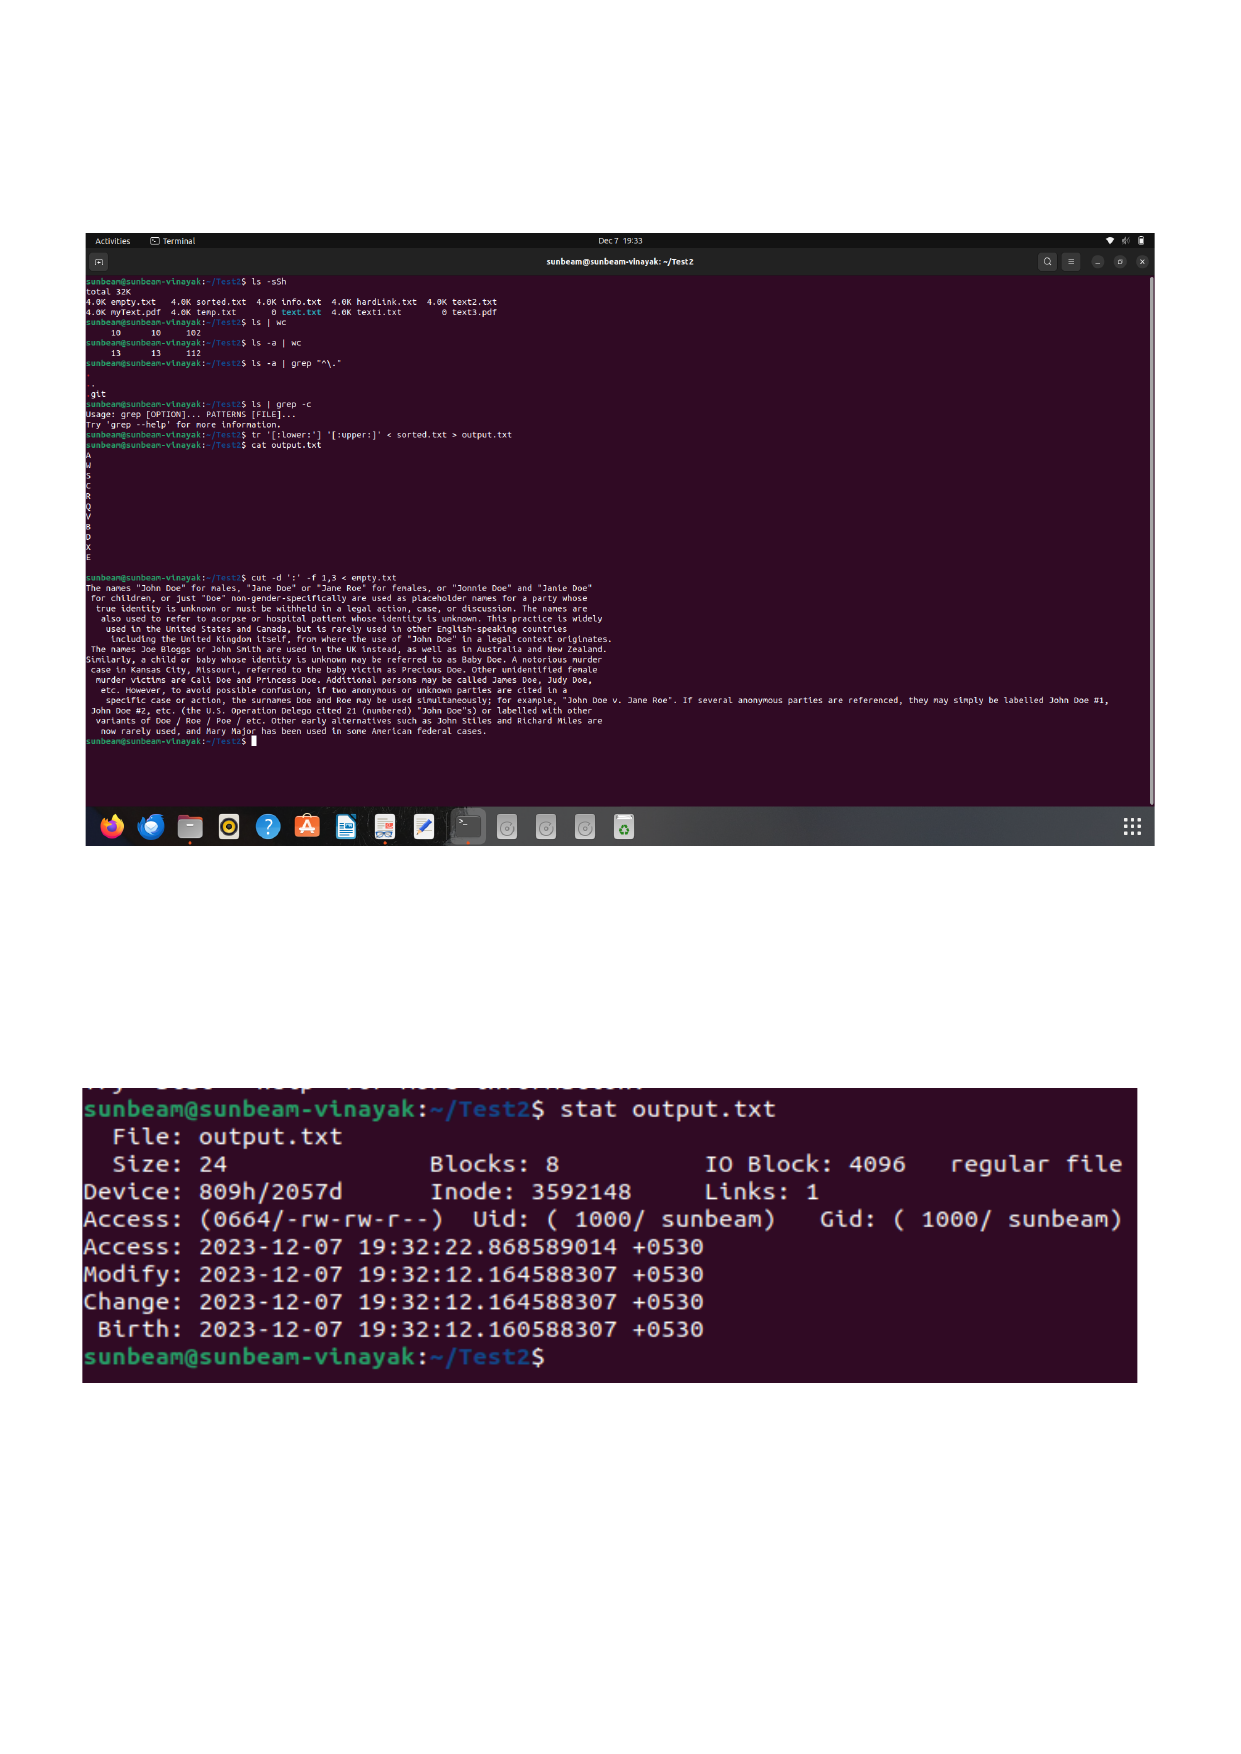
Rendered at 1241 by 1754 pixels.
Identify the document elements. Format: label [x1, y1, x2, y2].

picture [82, 1088, 1138, 1383]
picture [85, 233, 1155, 846]
